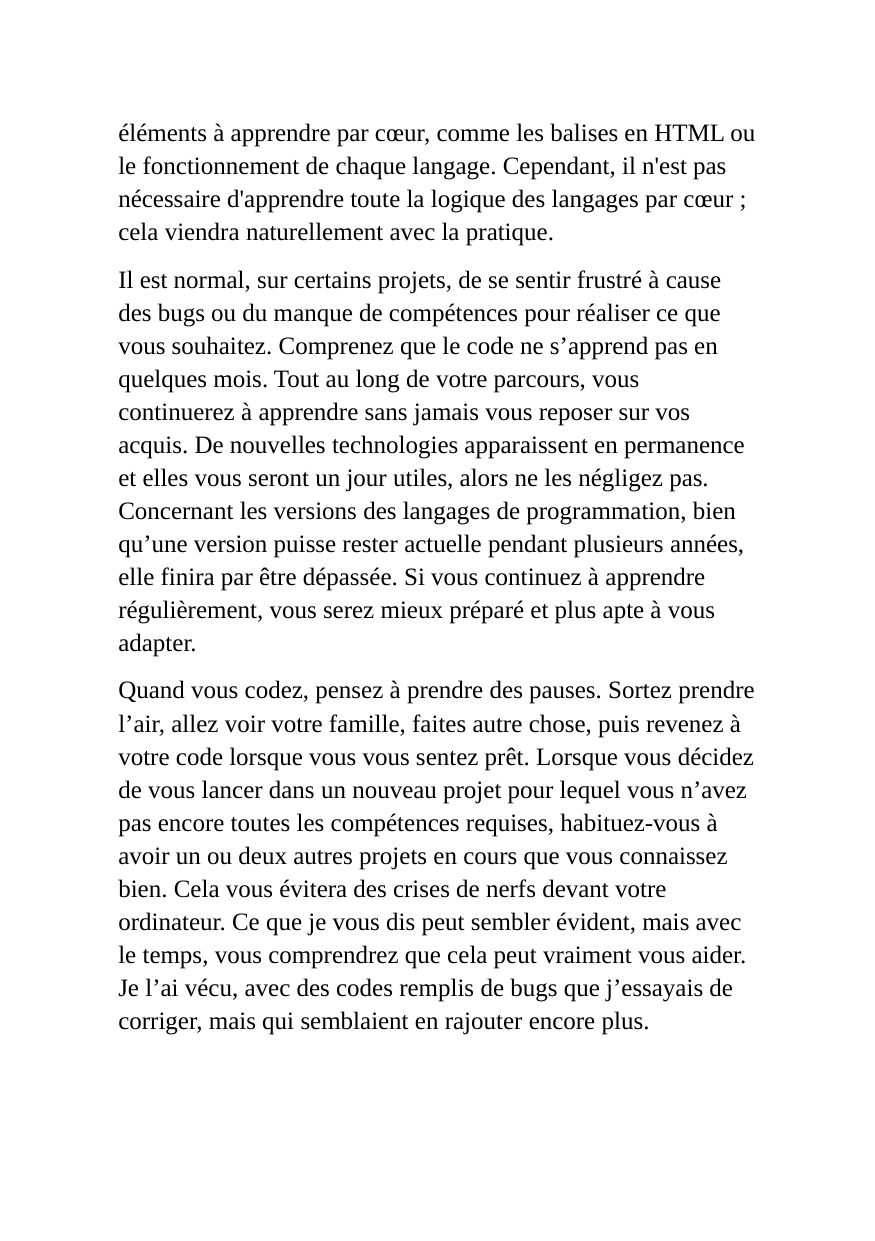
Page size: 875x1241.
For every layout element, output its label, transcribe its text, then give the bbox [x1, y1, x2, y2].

text éléments à apprendre par cœur, comme les balises en HTML ou le fonctionnement de chaque langage. Cependant, il n'est pas nécessaire d'apprendre toute la logique des langages par cœur ; cela viendra naturellement avec la pratique. [118, 118, 756, 246]
text Quand vous codez, pensez à prendre des pauses. Sortez prendre l’air, allez voir votre famille, faites autre chose, puis revenez à votre code lorsque vous vous sentez prêt. Lorsque vous décidez de vous lancer dans un nouveau projet pour lequel vous n’avez pas encore toutes les compétences requises, habituez-vous à avoir un ou deux autres projets en cours que vous connaissez bien. Cela vous évitera des crises de nerfs devant votre ordinateur. Ce que je vous dis peut sembler évident, mais avec le temps, vous comprendrez que cela peut vraiment vous aider. Je l’ai vécu, avec des codes remplis de bugs que j’essayais de corriger, mais qui semblaient en rajouter encore plus. [118, 676, 756, 1034]
text Il est normal, sur certains projets, de se sentir frustré à cause des bugs ou du manque de compétences pour réaliser ce que vous souhaitez. Comprenez que le code ne s’apprend pas en quelques mois. Tout au long de votre parcours, vous continuerez à apprendre sans jamais vous reposer sur vos acquis. De nouvelles technologies apparaissent en permanence et elles vous seront un jour utiles, alors ne les négligez pas. Concernant les versions des langages de programmation, bien qu’une version puisse rester actuelle pendant plusieurs années, elle finira par être dépassée. Si vous continuez à apprendre régulièrement, vous serez mieux préparé et plus apte à vous adapter. [118, 265, 756, 657]
